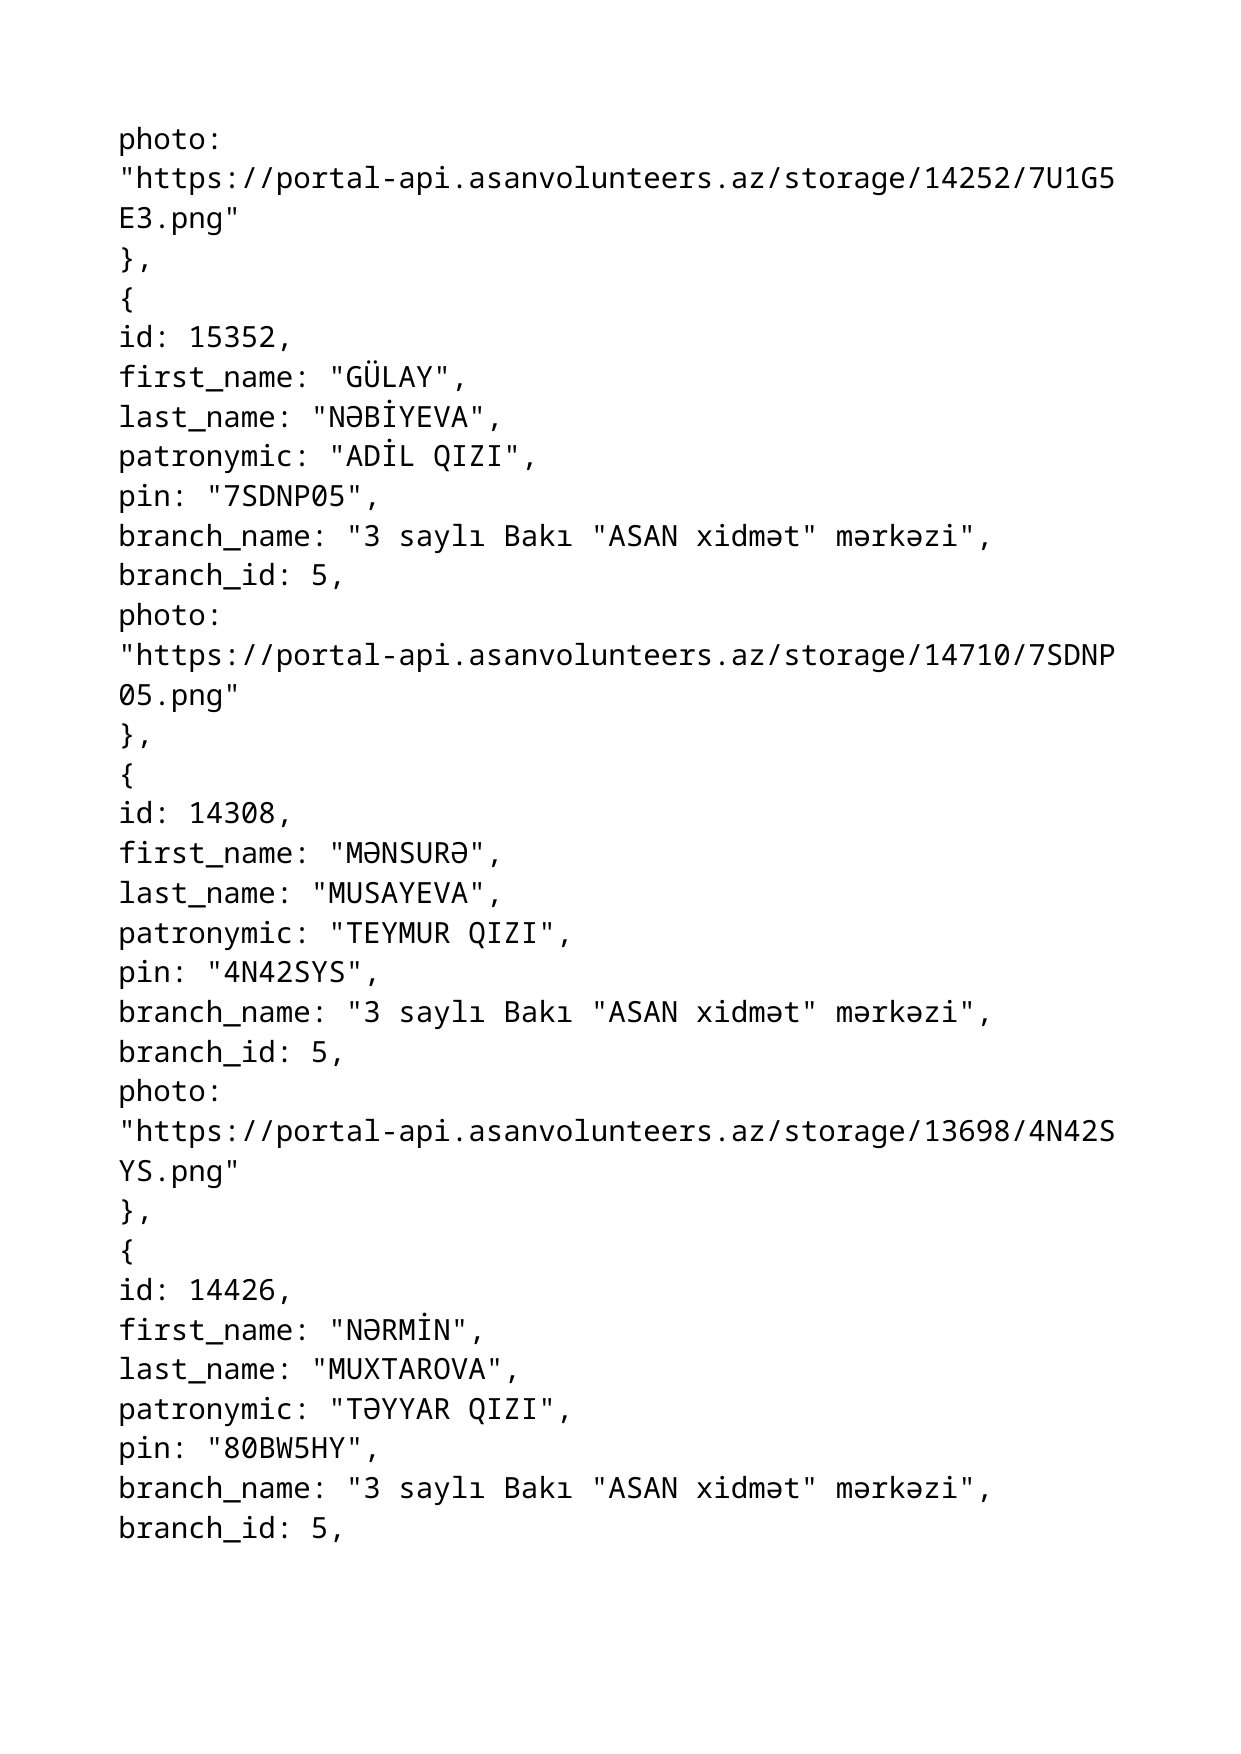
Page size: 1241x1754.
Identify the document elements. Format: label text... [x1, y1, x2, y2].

text photo: "https://portal-api.asanvolunteers.az/storage/14710/7SDNP05.png" [118, 594, 1122, 713]
text patronymic: "ADİL QIZI", [118, 436, 1122, 475]
text }, [118, 1190, 1122, 1229]
text last_name: "NƏBİYEVA", [118, 396, 1122, 436]
text branch_name: "3 saylı Bakı "ASAN xidmət" mərkəzi", [118, 515, 1122, 555]
text branch_id: 5, [118, 1031, 1122, 1071]
text }, [118, 237, 1122, 277]
text pin: "7SDNP05", [118, 475, 1122, 515]
text first_name: "MƏNSURƏ", [118, 832, 1122, 872]
text branch_id: 5, [118, 555, 1122, 594]
text id: 15352, [118, 317, 1122, 356]
text { [118, 1229, 1122, 1269]
text id: 14426, [118, 1269, 1122, 1309]
text { [118, 277, 1122, 317]
text { [118, 753, 1122, 793]
text pin: "80BW5HY", [118, 1428, 1122, 1467]
text first_name: "NƏRMİN", [118, 1309, 1122, 1348]
text first_name: "GÜLAY", [118, 356, 1122, 396]
text branch_name: "3 saylı Bakı "ASAN xidmət" mərkəzi", [118, 991, 1122, 1031]
text last_name: "MUSAYEVA", [118, 872, 1122, 912]
text branch_name: "3 saylı Bakı "ASAN xidmət" mərkəzi", [118, 1467, 1122, 1507]
text id: 14308, [118, 793, 1122, 832]
text pin: "4N42SYS", [118, 952, 1122, 991]
text branch_id: 5, [118, 1507, 1122, 1547]
text }, [118, 713, 1122, 753]
text photo: "https://portal-api.asanvolunteers.az/storage/13698/4N42SYS.png" [118, 1071, 1122, 1190]
text patronymic: "TEYMUR QIZI", [118, 912, 1122, 952]
text patronymic: "TƏYYAR QIZI", [118, 1388, 1122, 1428]
text last_name: "MUXTAROVA", [118, 1348, 1122, 1388]
text photo: "https://portal-api.asanvolunteers.az/storage/14252/7U1G5E3.png" [118, 118, 1122, 237]
